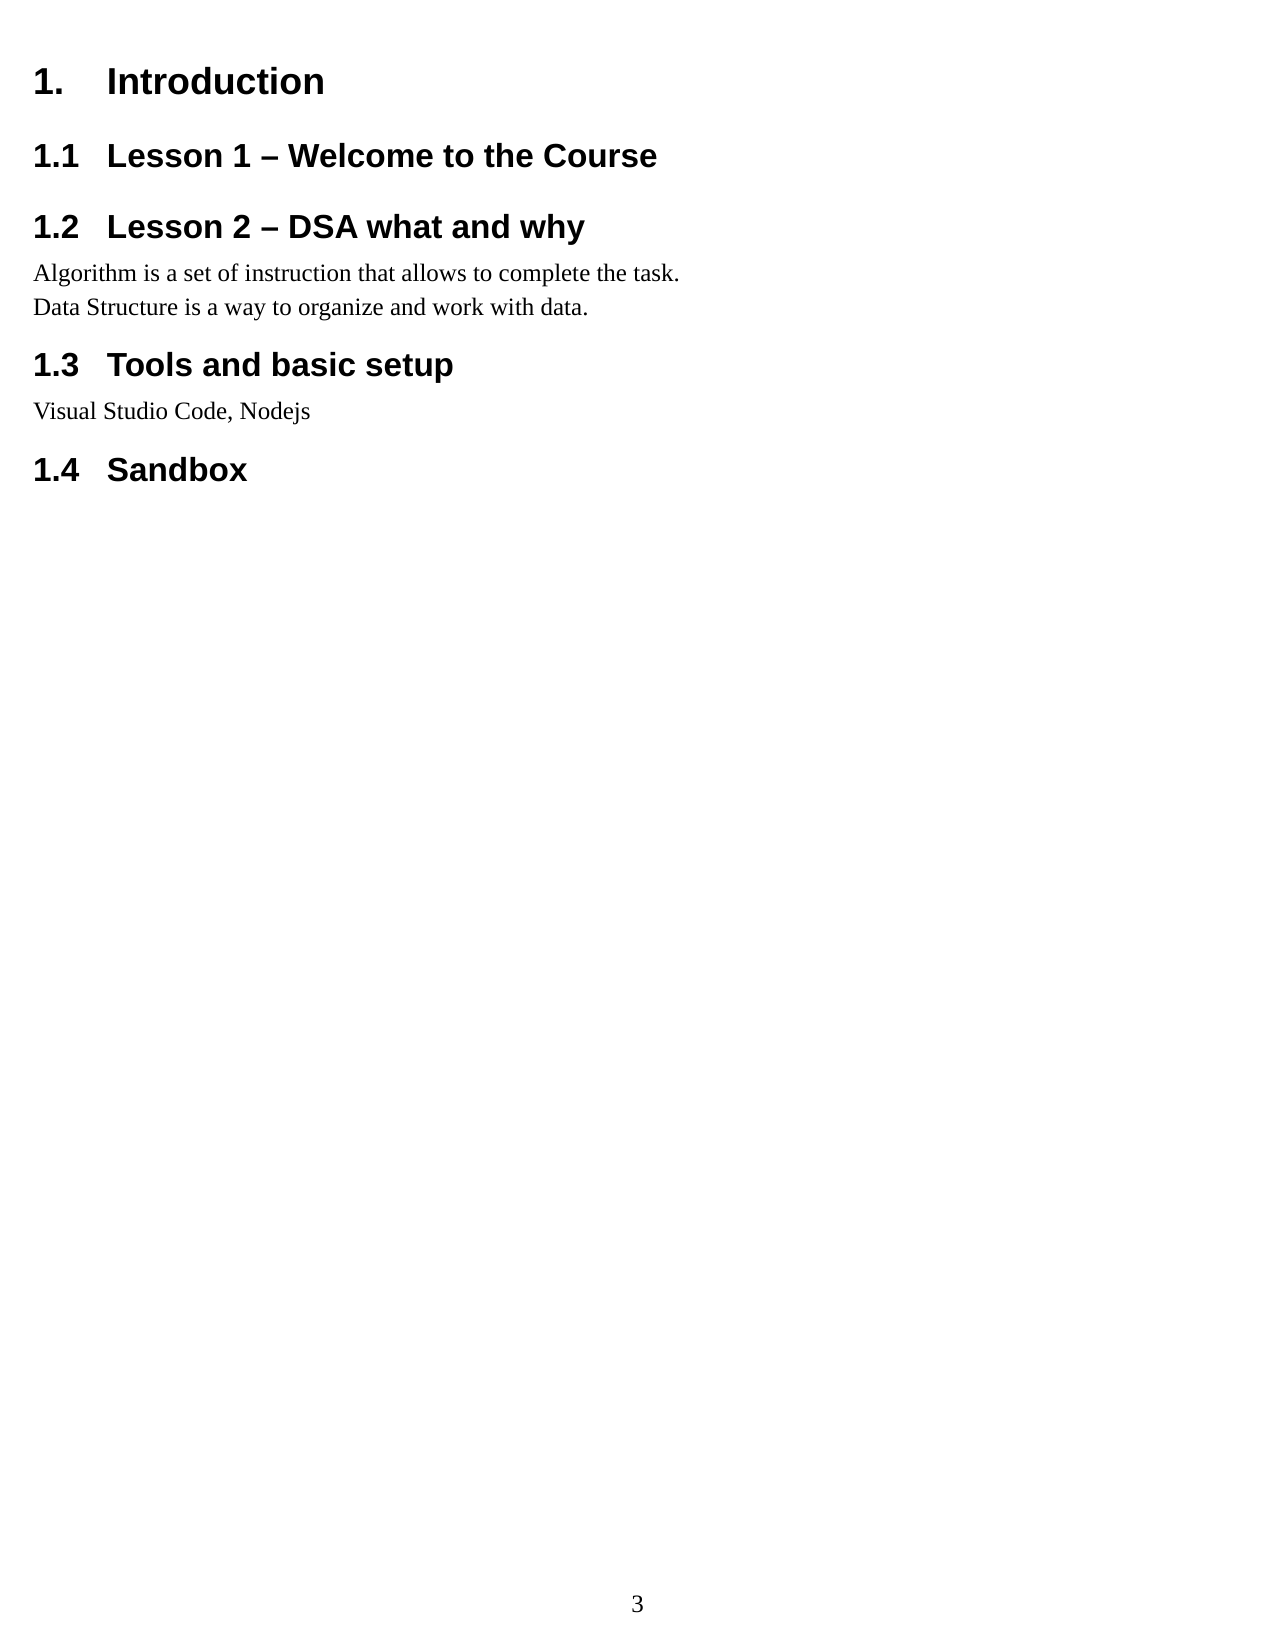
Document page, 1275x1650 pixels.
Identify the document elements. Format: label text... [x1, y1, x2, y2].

subtitle Introduction [33, 59, 1242, 102]
subtitle Sandbox [33, 450, 1242, 489]
subtitle Lesson 2 – DSA what and why [33, 208, 1242, 246]
text Data Structure is a way to organize and work with data. [33, 292, 1242, 320]
text Visual Studio Code, Nodejs [33, 396, 1242, 425]
text Algorithm is a set of instruction that allows to complete the task. [33, 258, 1242, 287]
subtitle Lesson 1 – Welcome to the Course [33, 136, 1242, 174]
subtitle Tools and basic setup [33, 345, 1242, 384]
